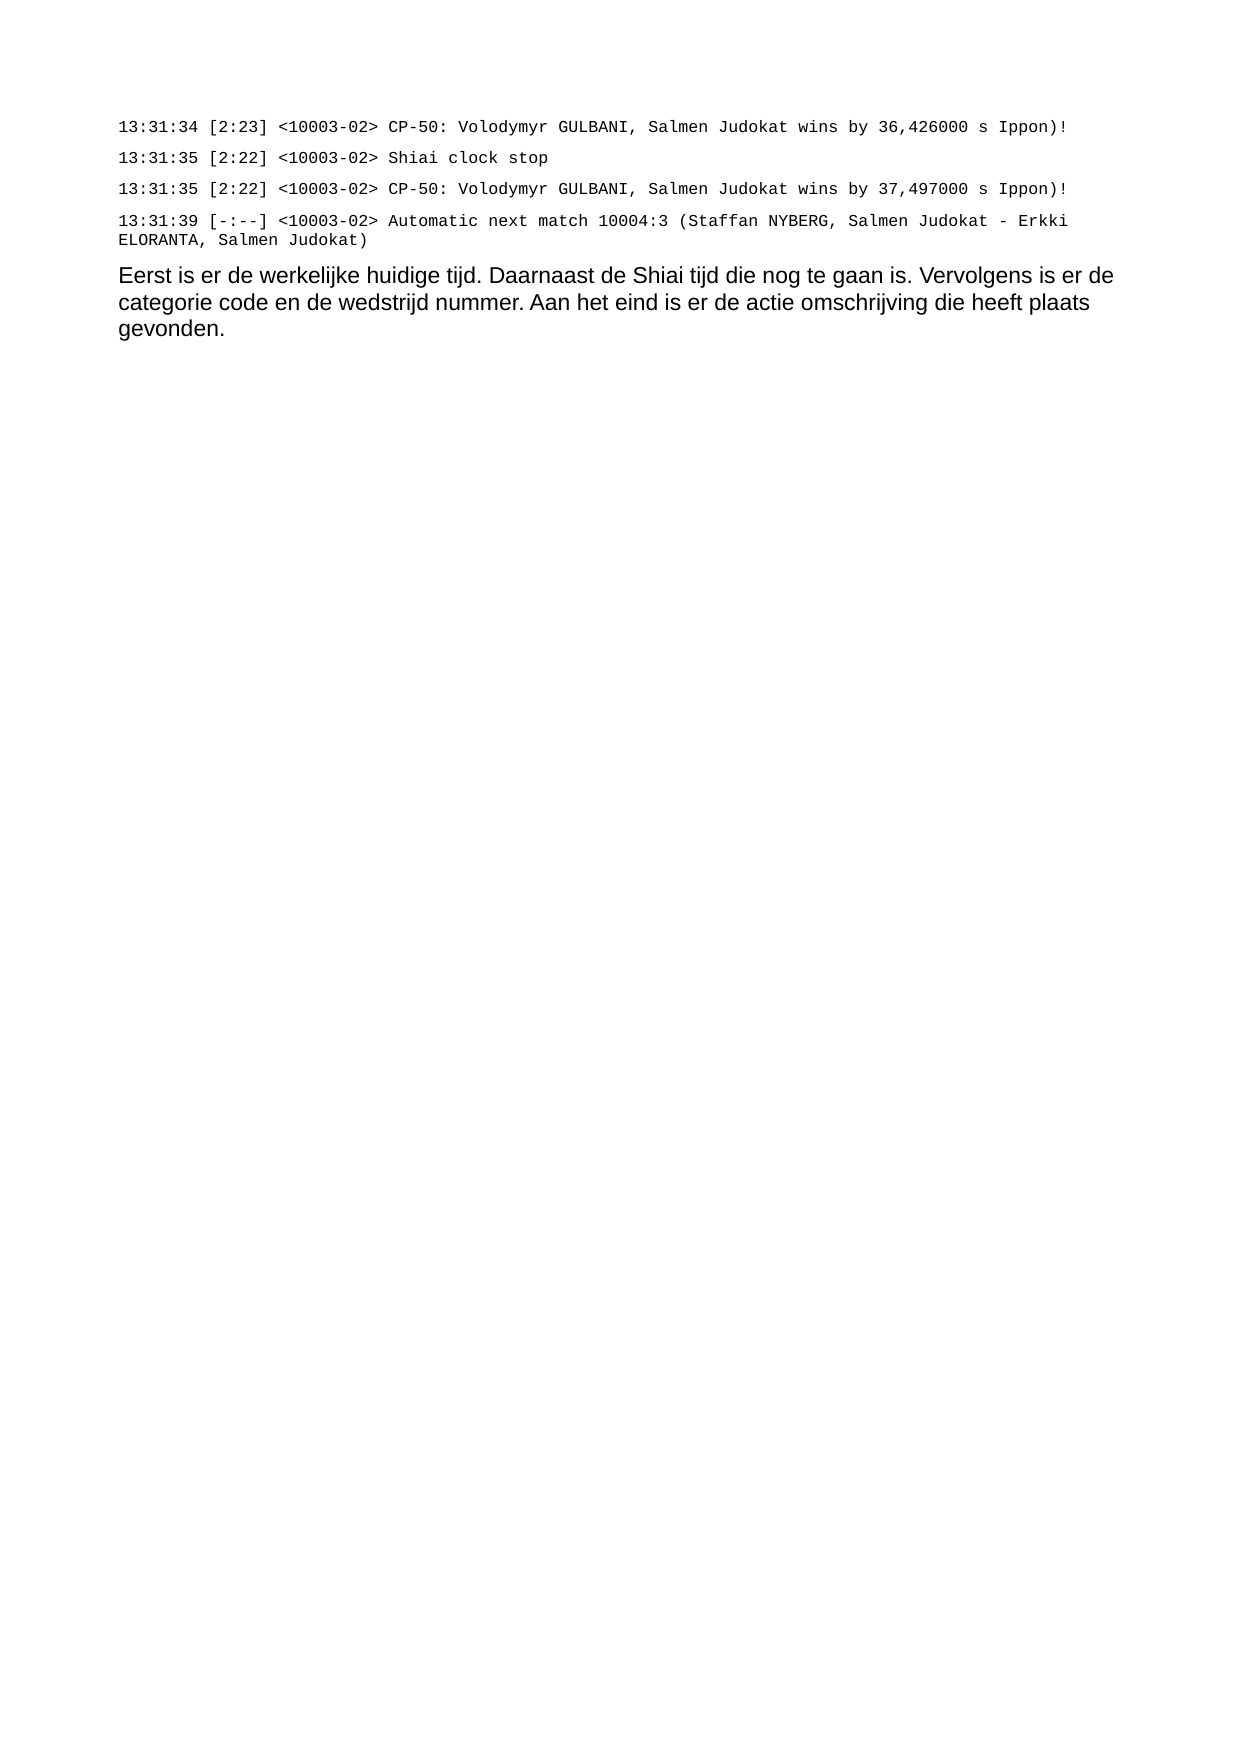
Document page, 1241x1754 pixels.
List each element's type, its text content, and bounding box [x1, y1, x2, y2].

text 13:31:39 [-:--] <10003-02> Automatic next match 10004:3 (Staffan NYBERG, Salmen Judokat - Erkki ELORANTA, Salmen Judokat) [118, 212, 1122, 250]
text 13:31:34 [2:23] <10003-02> CP-50: Volodymyr GULBANI, Salmen Judokat wins by 36,426000 s Ippon)! [118, 118, 1122, 137]
text 13:31:35 [2:22] <10003-02> Shiai clock stop [118, 149, 1122, 168]
text Eerst is er de werkelijke huidige tijd. Daarnaast de Shiai tijd die nog te gaan is. Vervolgens is er de categorie code en de wedstrijd nummer. Aan het eind is er de actie omschrijving die heeft plaats gevonden. [118, 262, 1122, 341]
text 13:31:35 [2:22] <10003-02> CP-50: Volodymyr GULBANI, Salmen Judokat wins by 37,497000 s Ippon)! [118, 181, 1122, 200]
